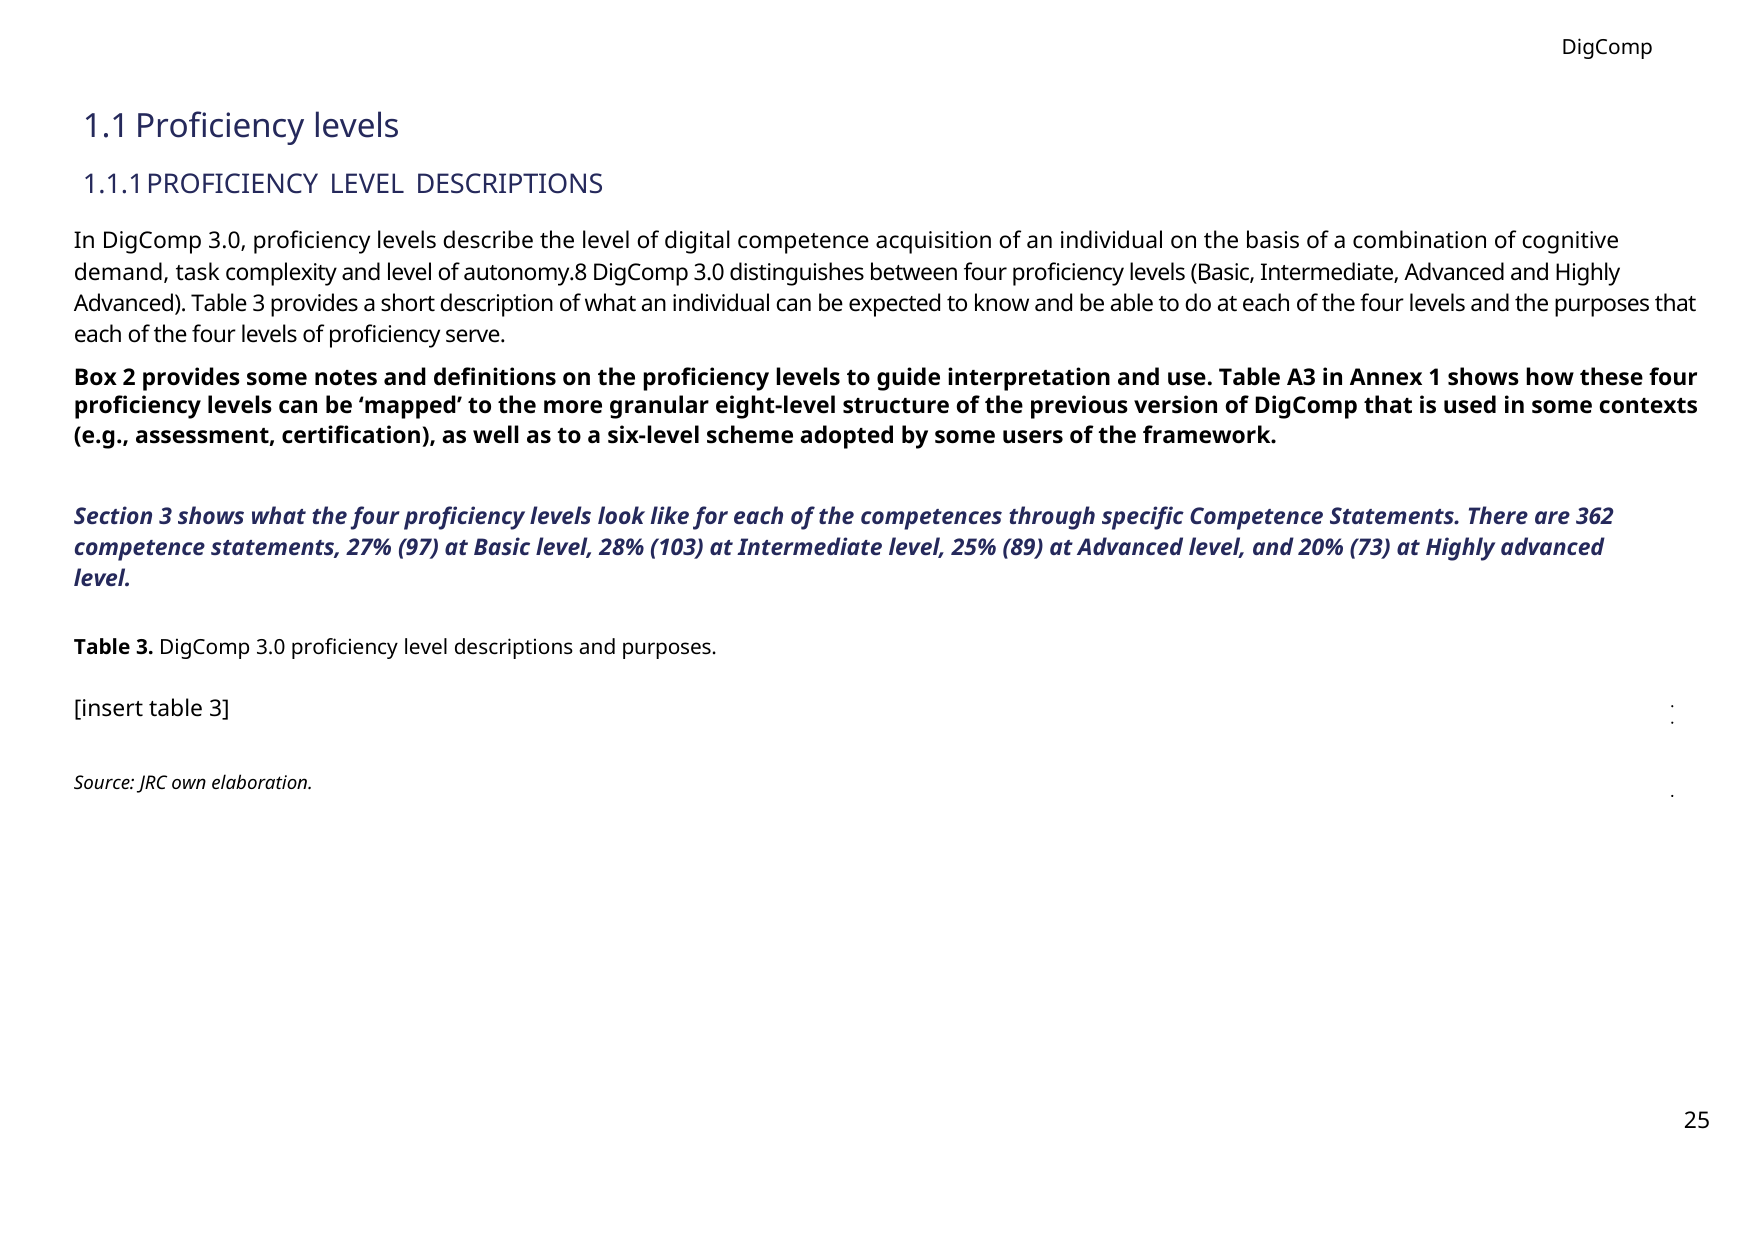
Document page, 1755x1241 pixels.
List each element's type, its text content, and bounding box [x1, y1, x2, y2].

text Source: JRC own elaboration. [74, 769, 1480, 795]
text Box 2 provides some notes and definitions on the proficiency levels to guide interpretation and use. Table A3 in Annex 1 shows how these four proficiency levels can be ‘mapped’ to the more granular eight-level structure of the previous version of DigComp that is used in some contexts (e.g., assessment, certification), as well as to a six-level scheme adopted by some users of the framework. [74, 361, 1709, 450]
list Proficiency levels [83, 102, 1710, 148]
text In DigComp 3.0, proficiency levels describe the level of digital competence acquisition of an individual on the basis of a combination of cognitive demand, task complexity and level of autonomy.8 DigComp 3.0 distinguishes between four proficiency levels (Basic, Intermediate, Advanced and Highly Advanced). Table 3 provides a short description of what an individual can be expected to know and be able to do at each of the four levels and the purposes that each of the four levels of proficiency serve. [74, 224, 1709, 349]
text [insert table 3] [74, 692, 1710, 723]
list PROFICIENCY LEVEL DESCRIPTIONS [83, 164, 1710, 201]
text Section 3 shows what the four proficiency levels look like for each of the competences through specific Competence Statements. There are 362 competence statements, 27% (97) at Basic level, 28% (103) at Intermediate level, 25% (89) at Advanced level, and 20% (73) at Highly advanced level. [74, 500, 1643, 593]
text Table 3. DigComp 3.0 proficiency level descriptions and purposes. [74, 632, 1710, 661]
